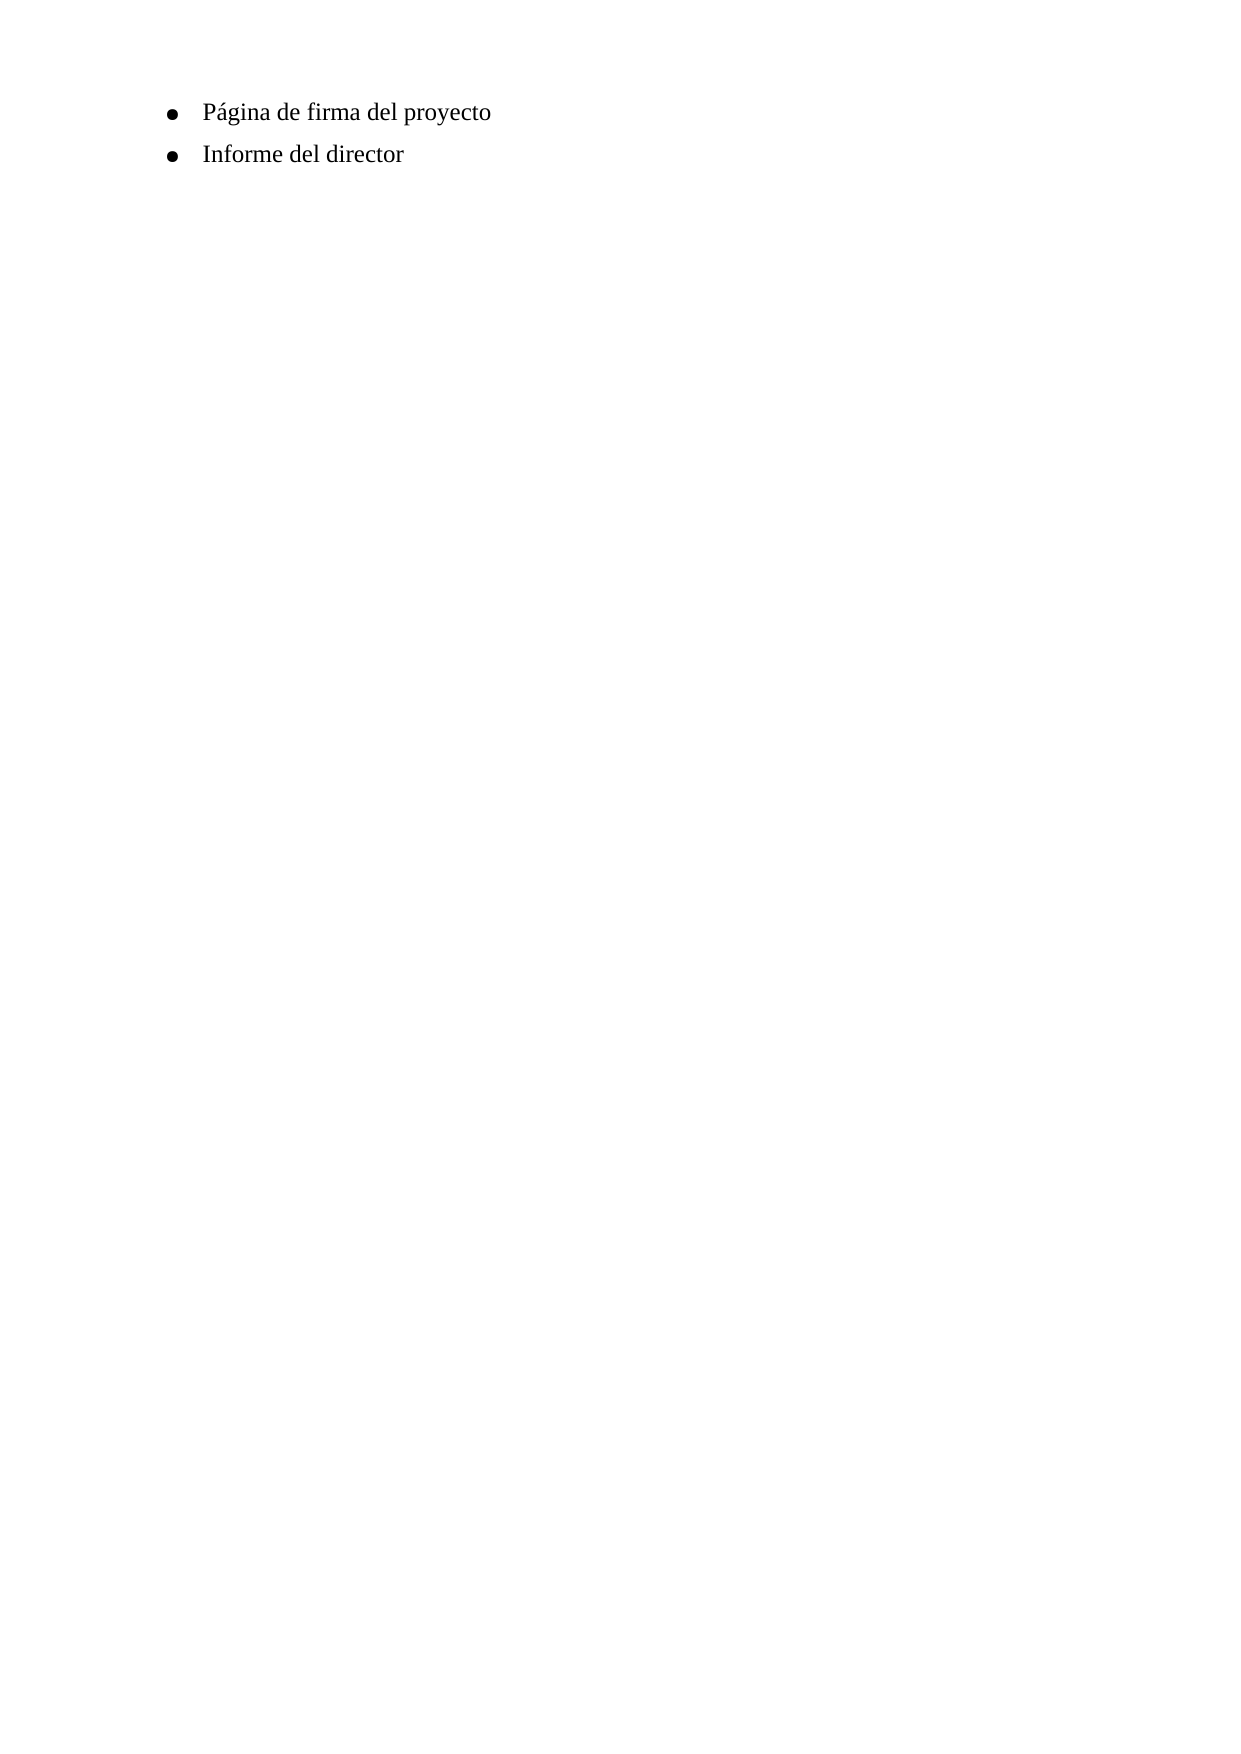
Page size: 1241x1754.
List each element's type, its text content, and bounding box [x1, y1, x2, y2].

list Página de firma del proyecto [165, 97, 1143, 126]
list Informe del director [165, 139, 1143, 167]
